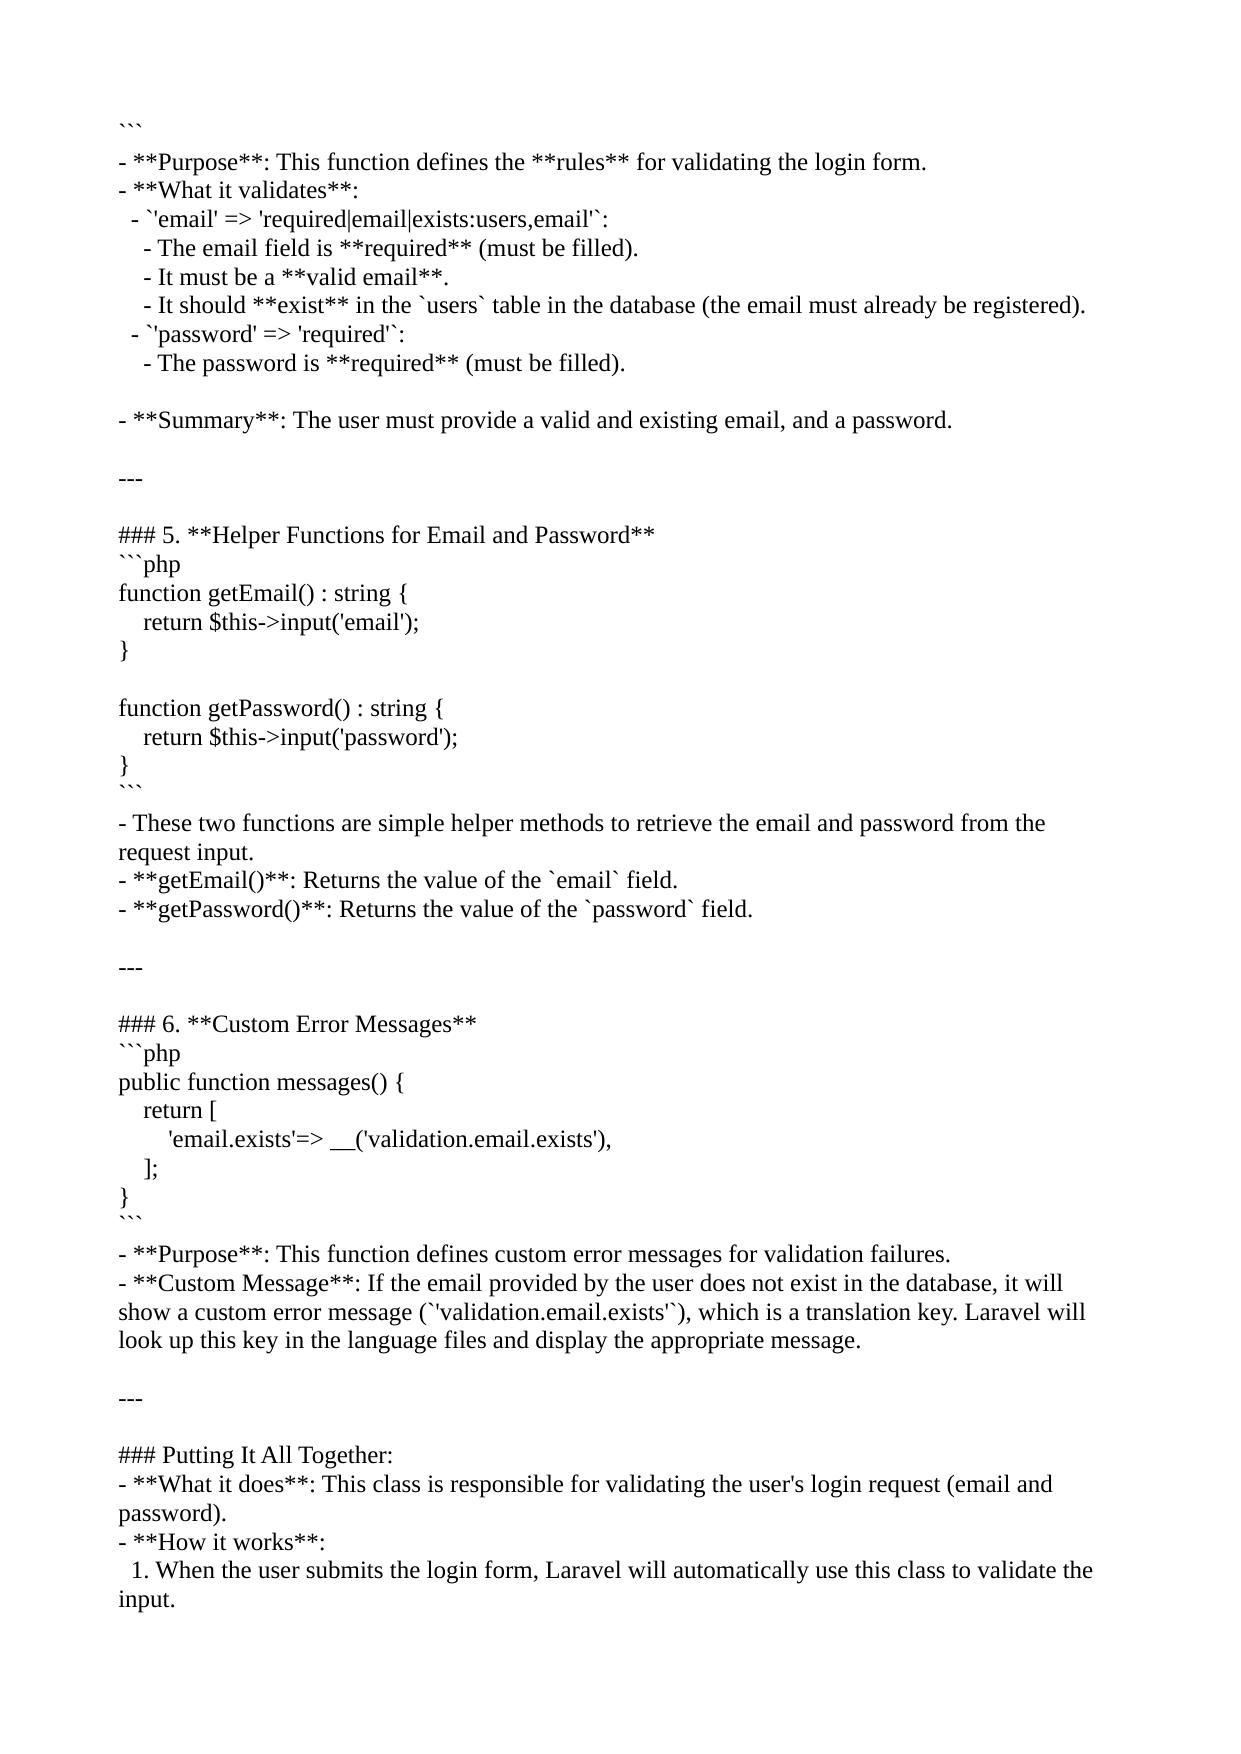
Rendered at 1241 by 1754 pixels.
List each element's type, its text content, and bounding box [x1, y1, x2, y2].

text --- [118, 952, 1122, 981]
text ``` [118, 1211, 1122, 1239]
text } [118, 751, 1122, 779]
text ### Putting It All Together: [118, 1441, 1122, 1469]
text function getPassword() : string { [118, 693, 1122, 722]
text - It should **exist** in the `users` table in the database (the email must already be registered). [118, 291, 1122, 319]
text ### 6. **Custom Error Messages** [118, 1009, 1122, 1038]
text - **Purpose**: This function defines custom error messages for validation failures. [118, 1239, 1122, 1268]
text 1. When the user submits the login form, Laravel will automatically use this class to validate the input. [118, 1556, 1122, 1613]
text - The password is **required** (must be filled). [118, 348, 1122, 377]
text --- [118, 463, 1122, 492]
text - **How it works**: [118, 1527, 1122, 1556]
text - **What it validates**: [118, 176, 1122, 204]
text - `'password' => 'required'`: [118, 319, 1122, 348]
text ``` [118, 118, 1122, 147]
text - **Summary**: The user must provide a valid and existing email, and a password. [118, 406, 1122, 434]
text ### 5. **Helper Functions for Email and Password** [118, 521, 1122, 549]
text return $this->input('password'); [118, 722, 1122, 751]
text } [118, 1182, 1122, 1211]
text return [ [118, 1096, 1122, 1124]
text return $this->input('email'); [118, 607, 1122, 636]
text ``` [118, 779, 1122, 808]
text --- [118, 1383, 1122, 1412]
text function getEmail() : string { [118, 578, 1122, 607]
text } [118, 636, 1122, 664]
text - These two functions are simple helper methods to retrieve the email and password from the request input. [118, 808, 1122, 866]
text - **Custom Message**: If the email provided by the user does not exist in the database, it will show a custom error message (`'validation.email.exists'`), which is a translation key. Laravel will look up this key in the language files and display the appropriate message. [118, 1268, 1122, 1354]
text - It must be a **valid email**. [118, 262, 1122, 291]
text ```php [118, 1038, 1122, 1067]
text - The email field is **required** (must be filled). [118, 233, 1122, 262]
text 'email.exists'=> __('validation.email.exists'), [118, 1124, 1122, 1153]
text public function messages() { [118, 1067, 1122, 1096]
text - **What it does**: This class is responsible for validating the user's login request (email and password). [118, 1469, 1122, 1527]
text - **getEmail()**: Returns the value of the `email` field. [118, 866, 1122, 894]
text ]; [118, 1153, 1122, 1182]
text ```php [118, 549, 1122, 578]
text - **Purpose**: This function defines the **rules** for validating the login form. [118, 147, 1122, 176]
text - **getPassword()**: Returns the value of the `password` field. [118, 894, 1122, 923]
text - `'email' => 'required|email|exists:users,email'`: [118, 204, 1122, 233]
